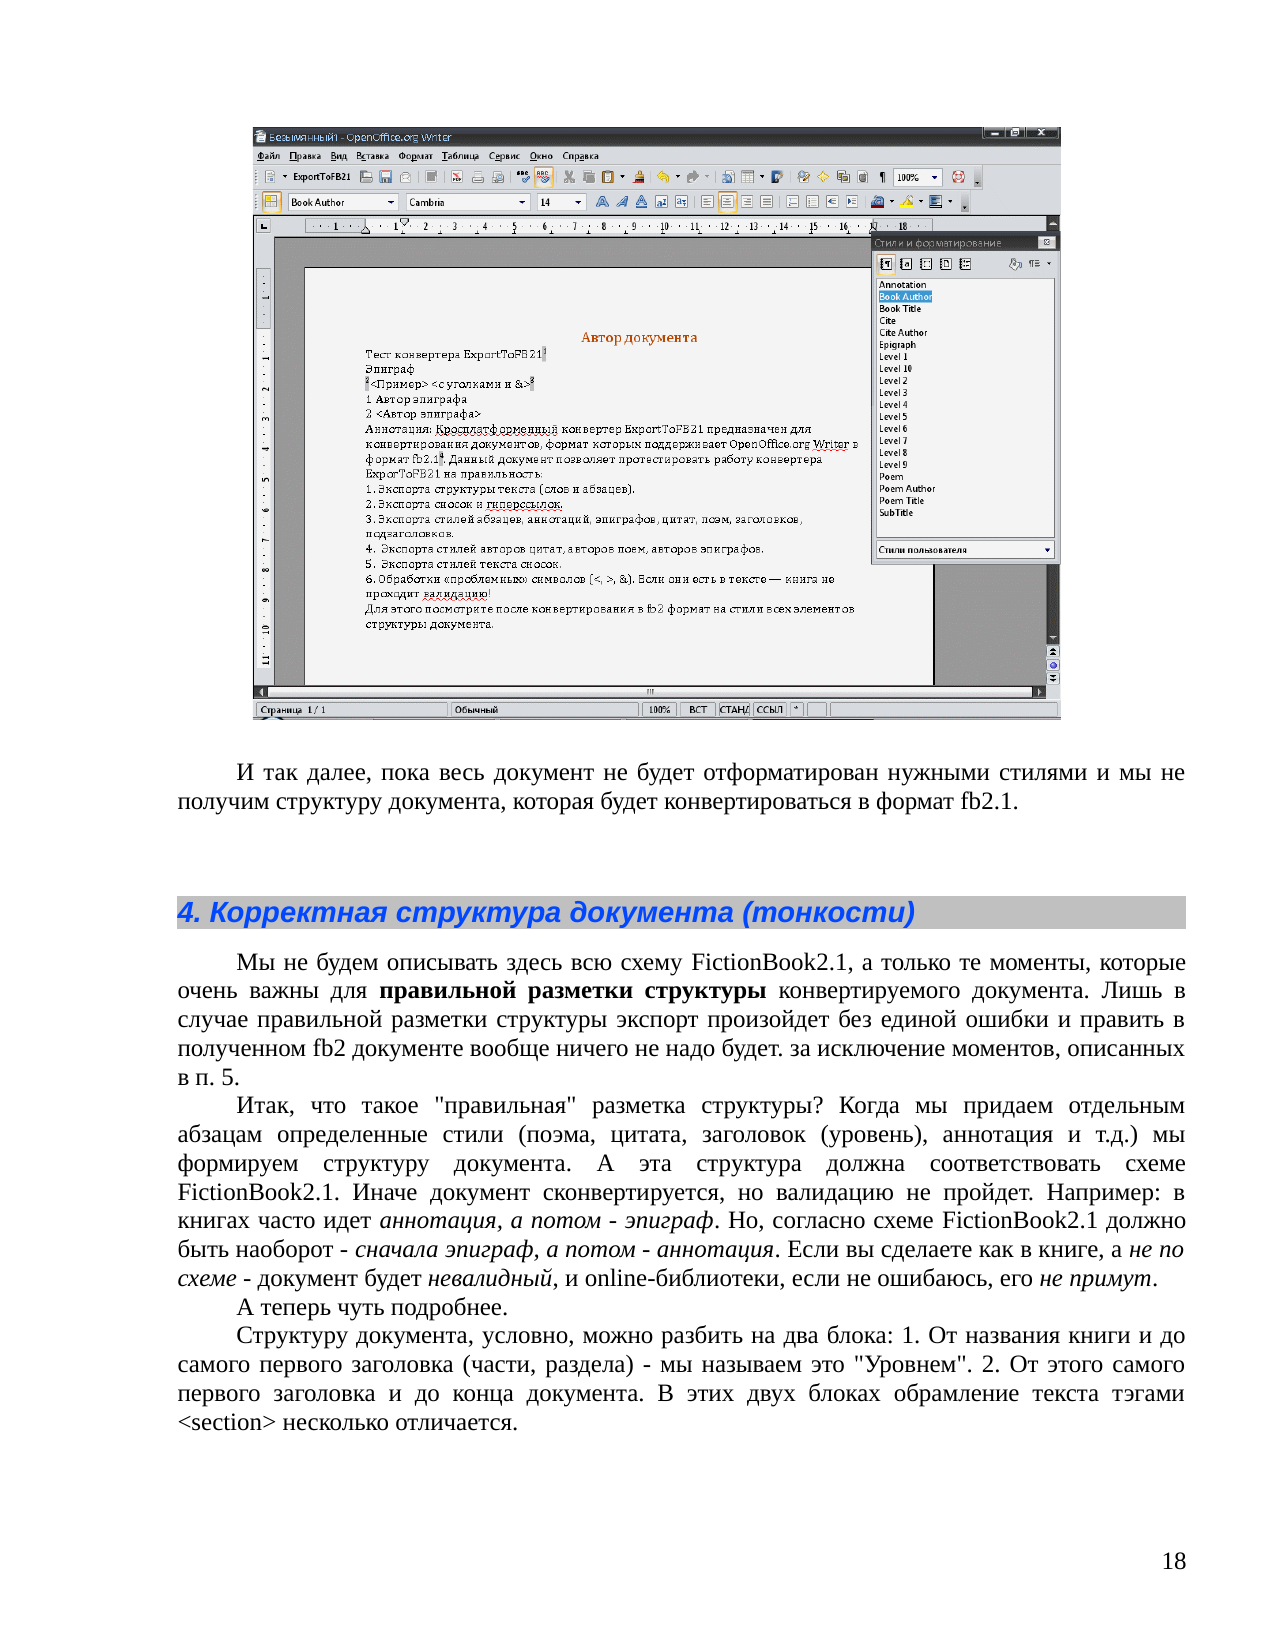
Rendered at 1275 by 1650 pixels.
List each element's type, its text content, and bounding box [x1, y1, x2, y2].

text 4. Корректная структура документа (тонкости) [177, 896, 1186, 929]
text А теперь чуть подробнее. [177, 1292, 1186, 1321]
text Мы не будем описывать здесь всю схему FictionBook2.1, а только те моменты, которые очень важны для правильной разметки структуры конвертируемого документа. Лишь в случае правильной разметки структуры экспорт произойдет без единой ошибки и править в полученном fb2 документе вообще ничего не надо будет. за исключение моментов, описанных в п. 5. [177, 947, 1186, 1091]
text Итак, что такое "правильная" разметка структуры? Когда мы придаем отдельным абзацам определенные стили (поэма, цитата, заголовок (уровень), аннотация и т.д.) мы формируем структуру документа. А эта структура должна соответствовать схеме FictionBook2.1. Иначе документ сконвертируется, но валидацию не пройдет. Например: в книгах часто идет аннотация, а потом - эпиграф. Но, согласно схеме FictionBook2.1 должно быть наоборот - сначала эпиграф, а потом - аннотация. Если вы сделаете как в книге, а не по схеме - документ будет невалидный, и online-библиотеки, если не ошибаюсь, его не примут. [177, 1091, 1186, 1292]
text И так далее, пока весь документ не будет отформатирован нужными стилями и мы не получим структуру документа, которая будет конвертироваться в формат fb2.1. [177, 757, 1186, 815]
text Структуру документа, условно, можно разбить на два блока: 1. От названия книги и до самого первого заголовка (части, раздела) - мы называем это "Уровнем". 2. От этого самого первого заголовка и до конца документа. В этих двух блоках обрамление текста тэгами <section> несколько отличается. [177, 1321, 1186, 1436]
picture [252, 127, 1061, 720]
